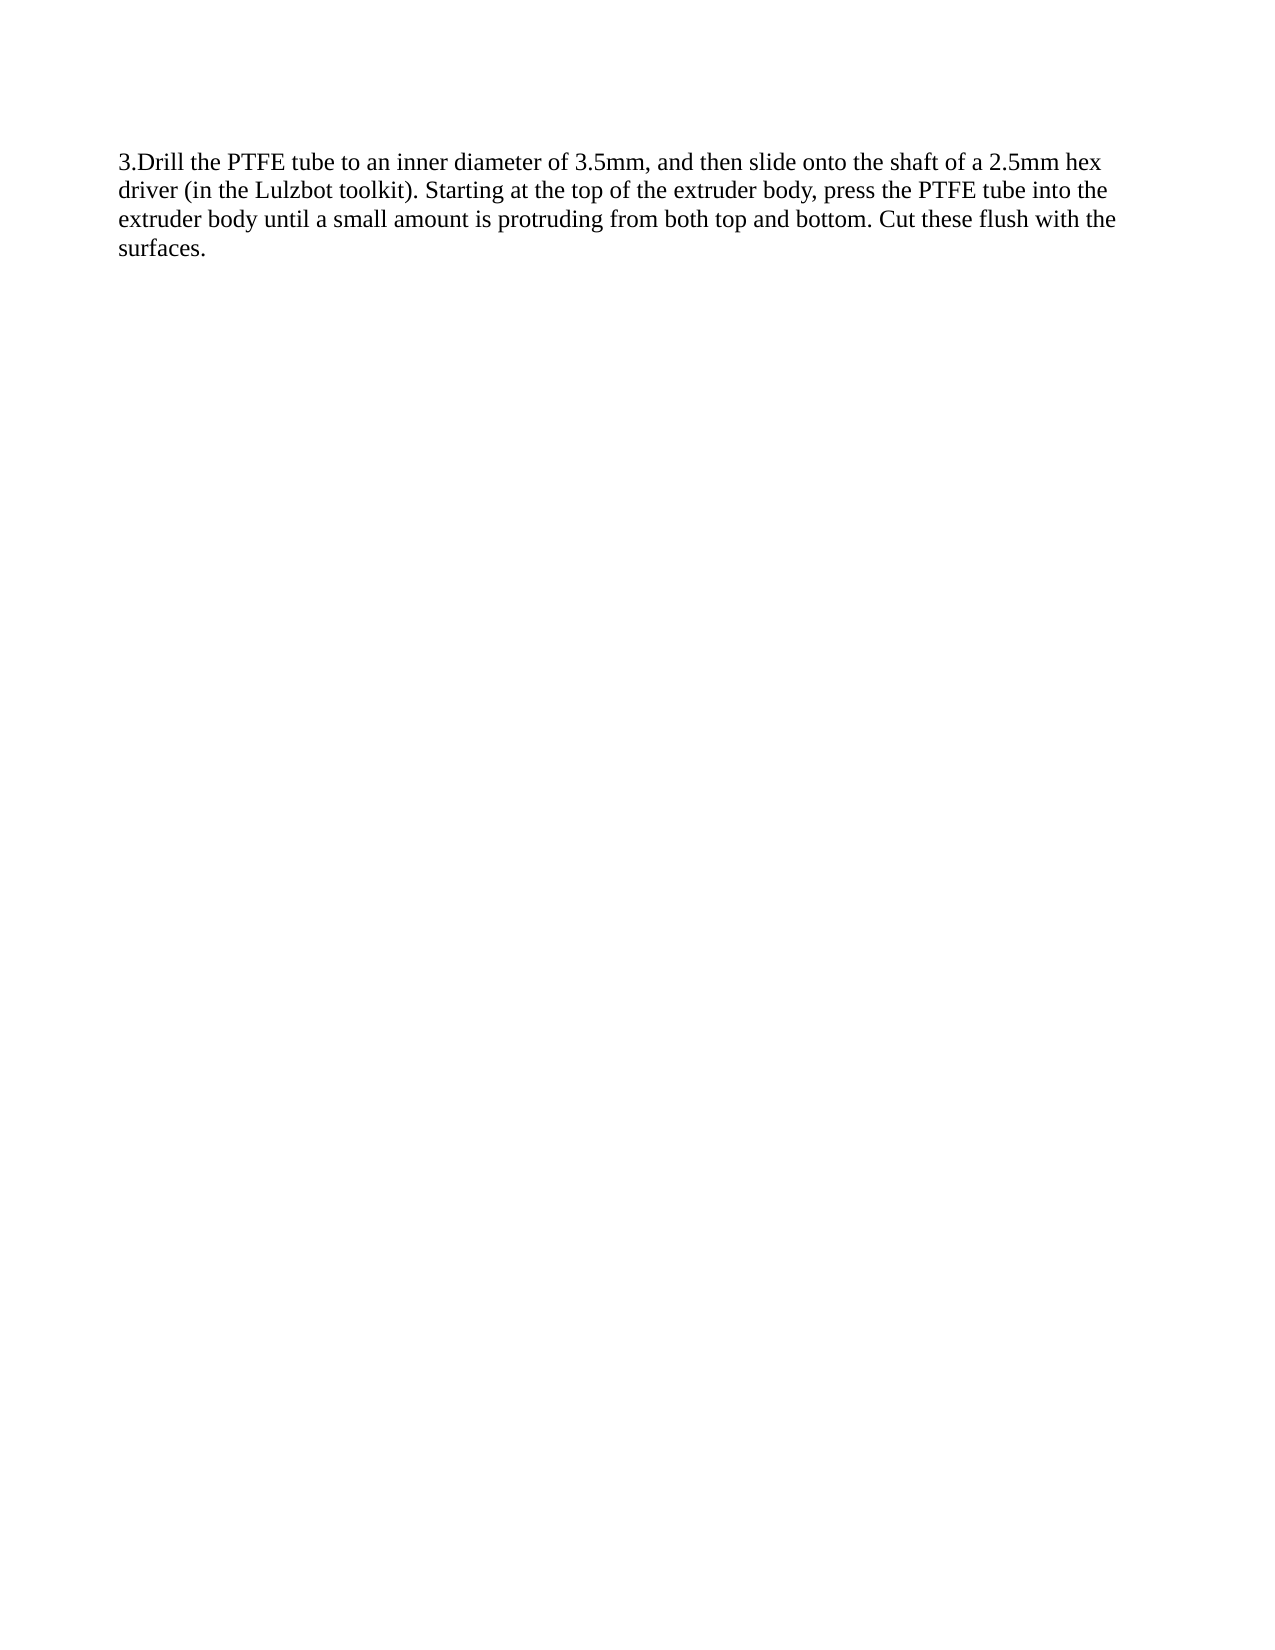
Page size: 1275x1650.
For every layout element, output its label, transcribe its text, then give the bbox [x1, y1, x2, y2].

list Drill the PTFE tube to an inner diameter of 3.5mm, and then slide onto the shaft of a 2.5mm hex driver (in the Lulzbot toolkit). Starting at the top of the extruder body, press the PTFE tube into the extruder body until a small amount is protruding from both top and bottom. Cut these flush with the surfaces. [118, 147, 1157, 262]
